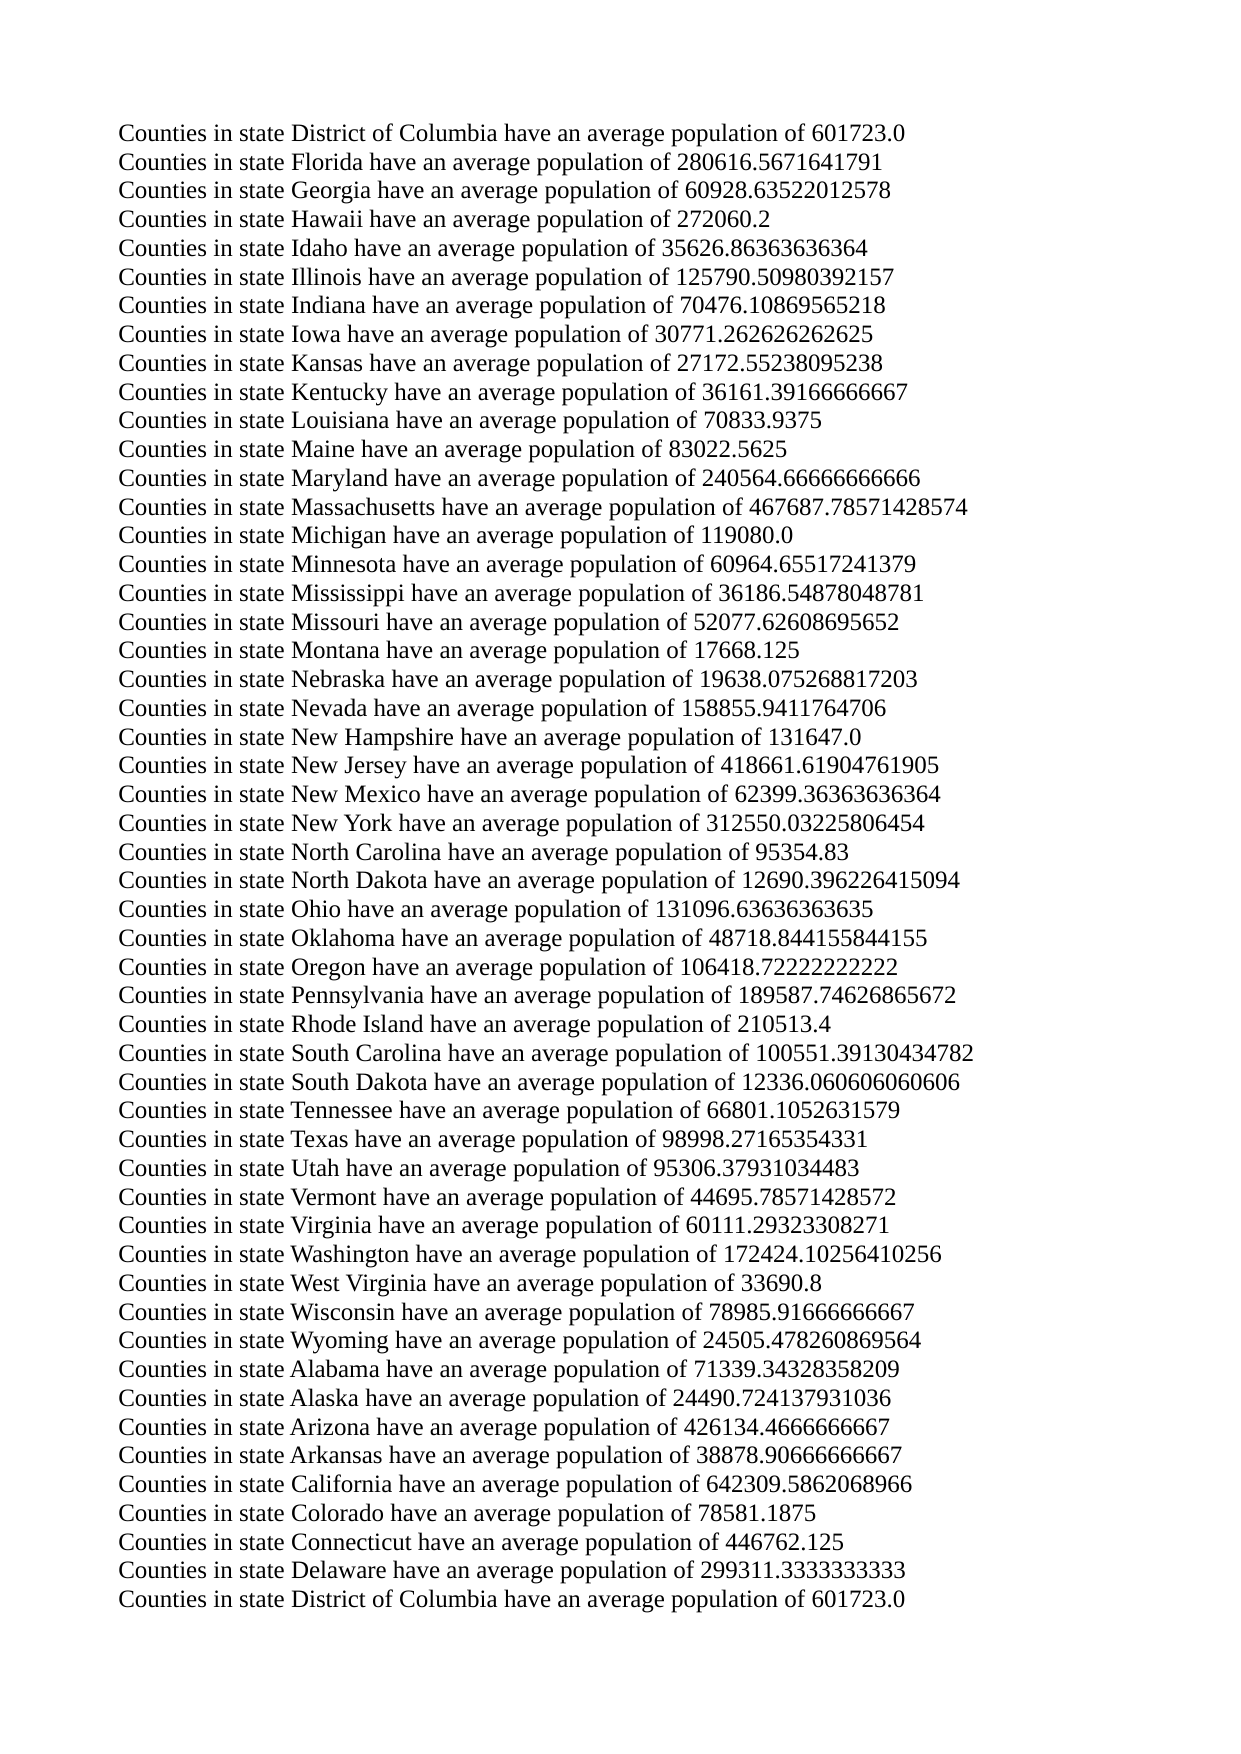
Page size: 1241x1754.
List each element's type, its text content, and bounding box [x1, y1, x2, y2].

text Counties in state Wyoming have an average population of 24505.478260869564 [118, 1326, 1122, 1354]
text Counties in state New Jersey have an average population of 418661.61904761905 [118, 751, 1122, 779]
text Counties in state Washington have an average population of 172424.10256410256 [118, 1239, 1122, 1268]
text Counties in state Mississippi have an average population of 36186.54878048781 [118, 578, 1122, 607]
text Counties in state South Carolina have an average population of 100551.39130434782 [118, 1038, 1122, 1067]
text Counties in state Georgia have an average population of 60928.63522012578 [118, 176, 1122, 204]
text Counties in state Nebraska have an average population of 19638.075268817203 [118, 664, 1122, 693]
text Counties in state Texas have an average population of 98998.27165354331 [118, 1124, 1122, 1153]
text Counties in state Wisconsin have an average population of 78985.91666666667 [118, 1297, 1122, 1326]
text Counties in state South Dakota have an average population of 12336.060606060606 [118, 1067, 1122, 1096]
text Counties in state Colorado have an average population of 78581.1875 [118, 1498, 1122, 1527]
text Counties in state Louisiana have an average population of 70833.9375 [118, 406, 1122, 434]
text Counties in state North Dakota have an average population of 12690.396226415094 [118, 866, 1122, 894]
text Counties in state New Hampshire have an average population of 131647.0 [118, 722, 1122, 751]
text Counties in state Connecticut have an average population of 446762.125 [118, 1527, 1122, 1556]
text Counties in state West Virginia have an average population of 33690.8 [118, 1268, 1122, 1297]
text Counties in state Utah have an average population of 95306.37931034483 [118, 1153, 1122, 1182]
text Counties in state Minnesota have an average population of 60964.65517241379 [118, 549, 1122, 578]
text Counties in state New Mexico have an average population of 62399.36363636364 [118, 779, 1122, 808]
text Counties in state Arizona have an average population of 426134.4666666667 [118, 1412, 1122, 1441]
text Counties in state Nevada have an average population of 158855.9411764706 [118, 693, 1122, 722]
text Counties in state Ohio have an average population of 131096.63636363635 [118, 894, 1122, 923]
text Counties in state Alabama have an average population of 71339.34328358209 [118, 1354, 1122, 1383]
text Counties in state Kansas have an average population of 27172.55238095238 [118, 348, 1122, 377]
text Counties in state Missouri have an average population of 52077.62608695652 [118, 607, 1122, 636]
text Counties in state Idaho have an average population of 35626.86363636364 [118, 233, 1122, 262]
text Counties in state California have an average population of 642309.5862068966 [118, 1469, 1122, 1498]
text Counties in state Vermont have an average population of 44695.78571428572 [118, 1182, 1122, 1211]
text Counties in state Illinois have an average population of 125790.50980392157 [118, 262, 1122, 291]
text Counties in state Florida have an average population of 280616.5671641791 [118, 147, 1122, 176]
text Counties in state Virginia have an average population of 60111.29323308271 [118, 1211, 1122, 1239]
text Counties in state Oklahoma have an average population of 48718.844155844155 [118, 923, 1122, 952]
text Counties in state Tennessee have an average population of 66801.1052631579 [118, 1096, 1122, 1124]
text Counties in state Hawaii have an average population of 272060.2 [118, 204, 1122, 233]
text Counties in state Delaware have an average population of 299311.3333333333 [118, 1556, 1122, 1584]
text Counties in state Pennsylvania have an average population of 189587.74626865672 [118, 981, 1122, 1009]
text Counties in state Oregon have an average population of 106418.72222222222 [118, 952, 1122, 981]
text Counties in state Iowa have an average population of 30771.262626262625 [118, 319, 1122, 348]
text Counties in state New York have an average population of 312550.03225806454 [118, 808, 1122, 837]
text Counties in state Indiana have an average population of 70476.10869565218 [118, 291, 1122, 319]
text Counties in state Maryland have an average population of 240564.66666666666 [118, 463, 1122, 492]
text Counties in state Rhode Island have an average population of 210513.4 [118, 1009, 1122, 1038]
text Counties in state Michigan have an average population of 119080.0 [118, 521, 1122, 549]
text Counties in state Kentucky have an average population of 36161.39166666667 [118, 377, 1122, 406]
text Counties in state Maine have an average population of 83022.5625 [118, 434, 1122, 463]
text Counties in state Arkansas have an average population of 38878.90666666667 [118, 1441, 1122, 1469]
text Counties in state Alaska have an average population of 24490.724137931036 [118, 1383, 1122, 1412]
text Counties in state Massachusetts have an average population of 467687.78571428574 [118, 492, 1122, 521]
text Counties in state District of Columbia have an average population of 601723.0 [118, 118, 1122, 147]
text Counties in state North Carolina have an average population of 95354.83 [118, 837, 1122, 866]
text Counties in state Montana have an average population of 17668.125 [118, 636, 1122, 664]
text Counties in state District of Columbia have an average population of 601723.0 [118, 1584, 1122, 1613]
